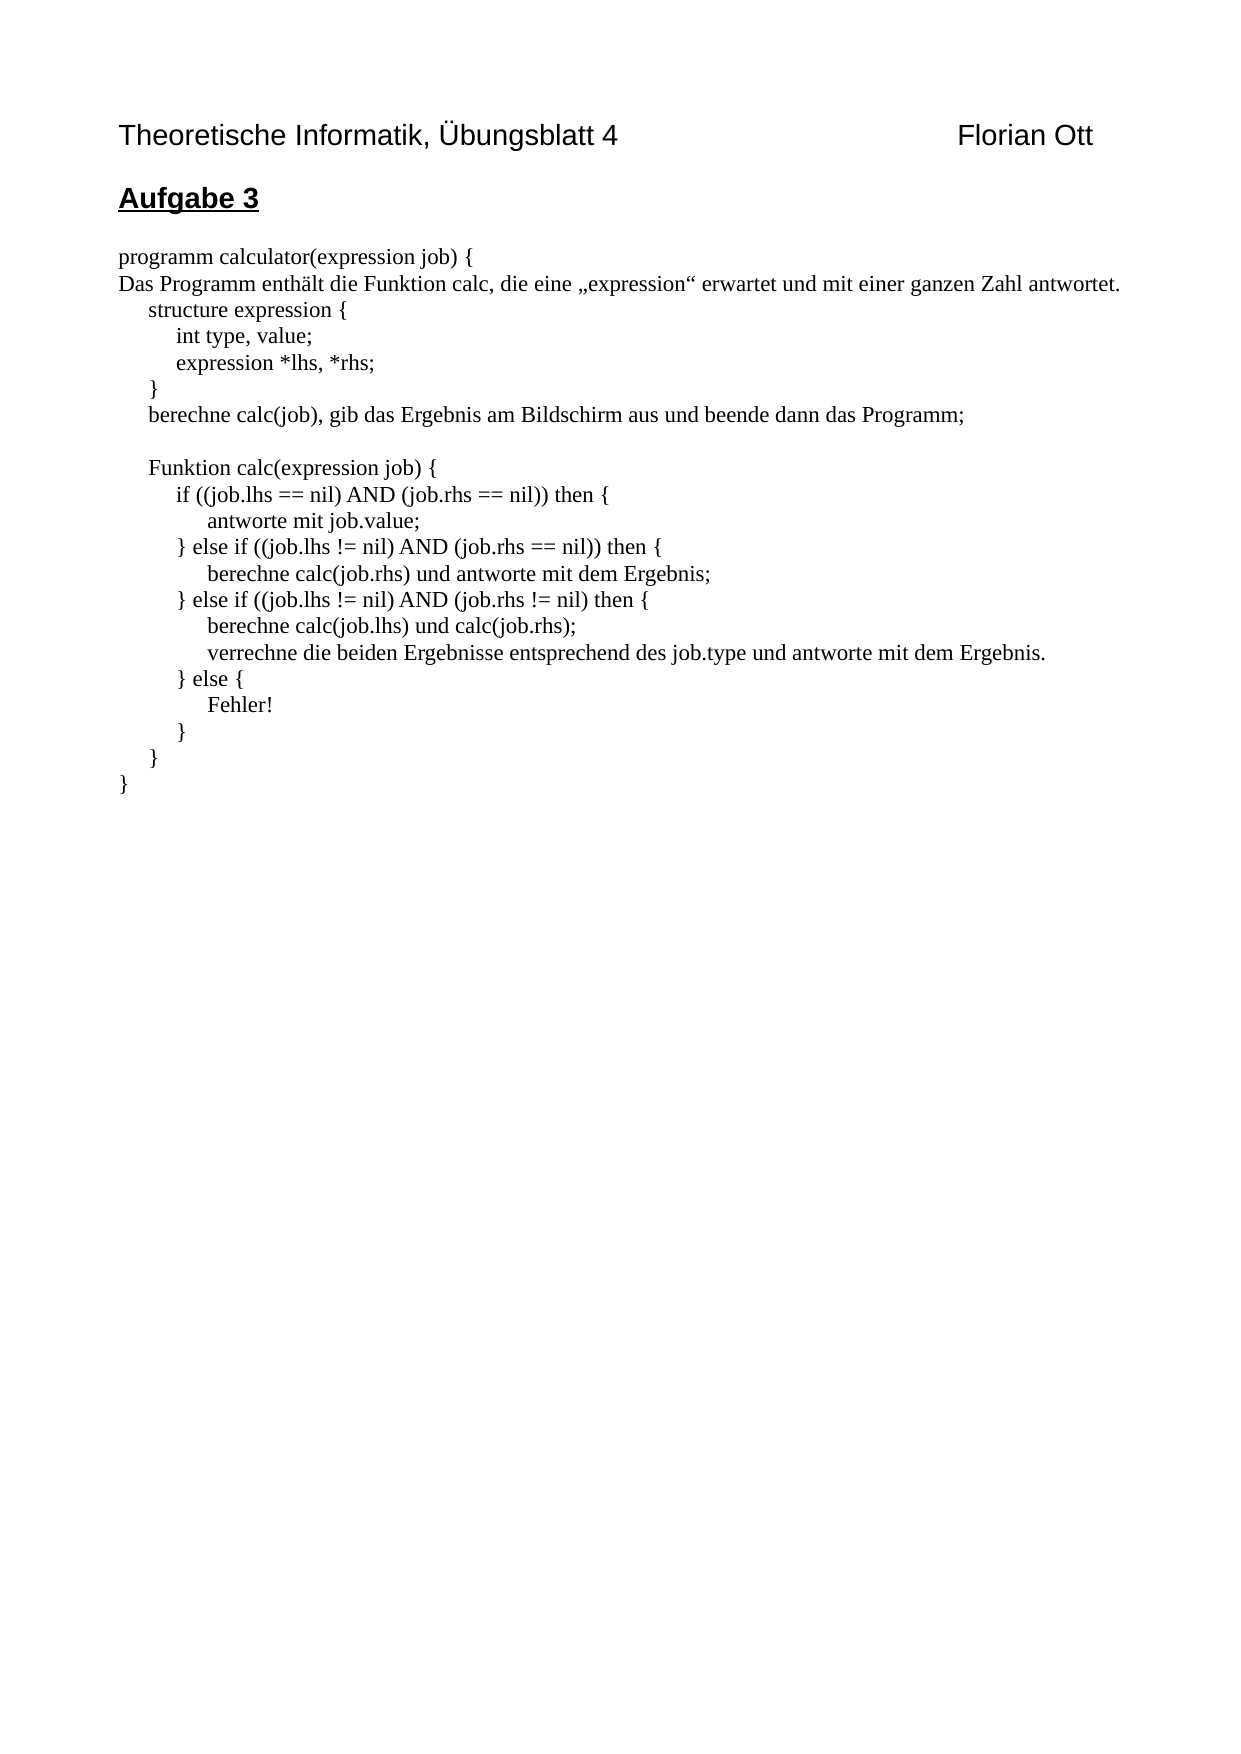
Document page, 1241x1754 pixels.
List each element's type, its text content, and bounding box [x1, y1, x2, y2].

text Aufgabe 3 [118, 181, 1122, 215]
text } [118, 718, 1122, 744]
text berechne calc(job), gib das Ergebnis am Bildschirm aus und beende dann das Programm; [118, 402, 1122, 428]
text int type, value; [118, 322, 1122, 349]
text } [118, 771, 1122, 797]
text Funktion calc(expression job) { [118, 454, 1122, 481]
text berechne calc(job.rhs) und antworte mit dem Ergebnis; [118, 560, 1122, 586]
text berechne calc(job.lhs) und calc(job.rhs); [118, 612, 1122, 639]
text Das Programm enthält die Funktion calc, die eine „expression“ erwartet und mit einer ganzen Zahl antwortet. [118, 270, 1122, 296]
text } [118, 375, 1122, 402]
text if ((job.lhs == nil) AND (job.rhs == nil)) then { [118, 481, 1122, 507]
text programm calculator(expression job) { [118, 243, 1122, 270]
text structure expression { [118, 296, 1122, 322]
text verrechne die beiden Ergebnisse entsprechend des job.type und antworte mit dem Ergebnis. [118, 639, 1122, 665]
text } [118, 744, 1122, 771]
text } else if ((job.lhs != nil) AND (job.rhs == nil)) then { [118, 533, 1122, 560]
text expression *lhs, *rhs; [118, 349, 1122, 375]
text } else { [118, 665, 1122, 691]
text antworte mit job.value; [118, 507, 1122, 533]
text } else if ((job.lhs != nil) AND (job.rhs != nil) then { [118, 586, 1122, 612]
text Fehler! [118, 691, 1122, 718]
